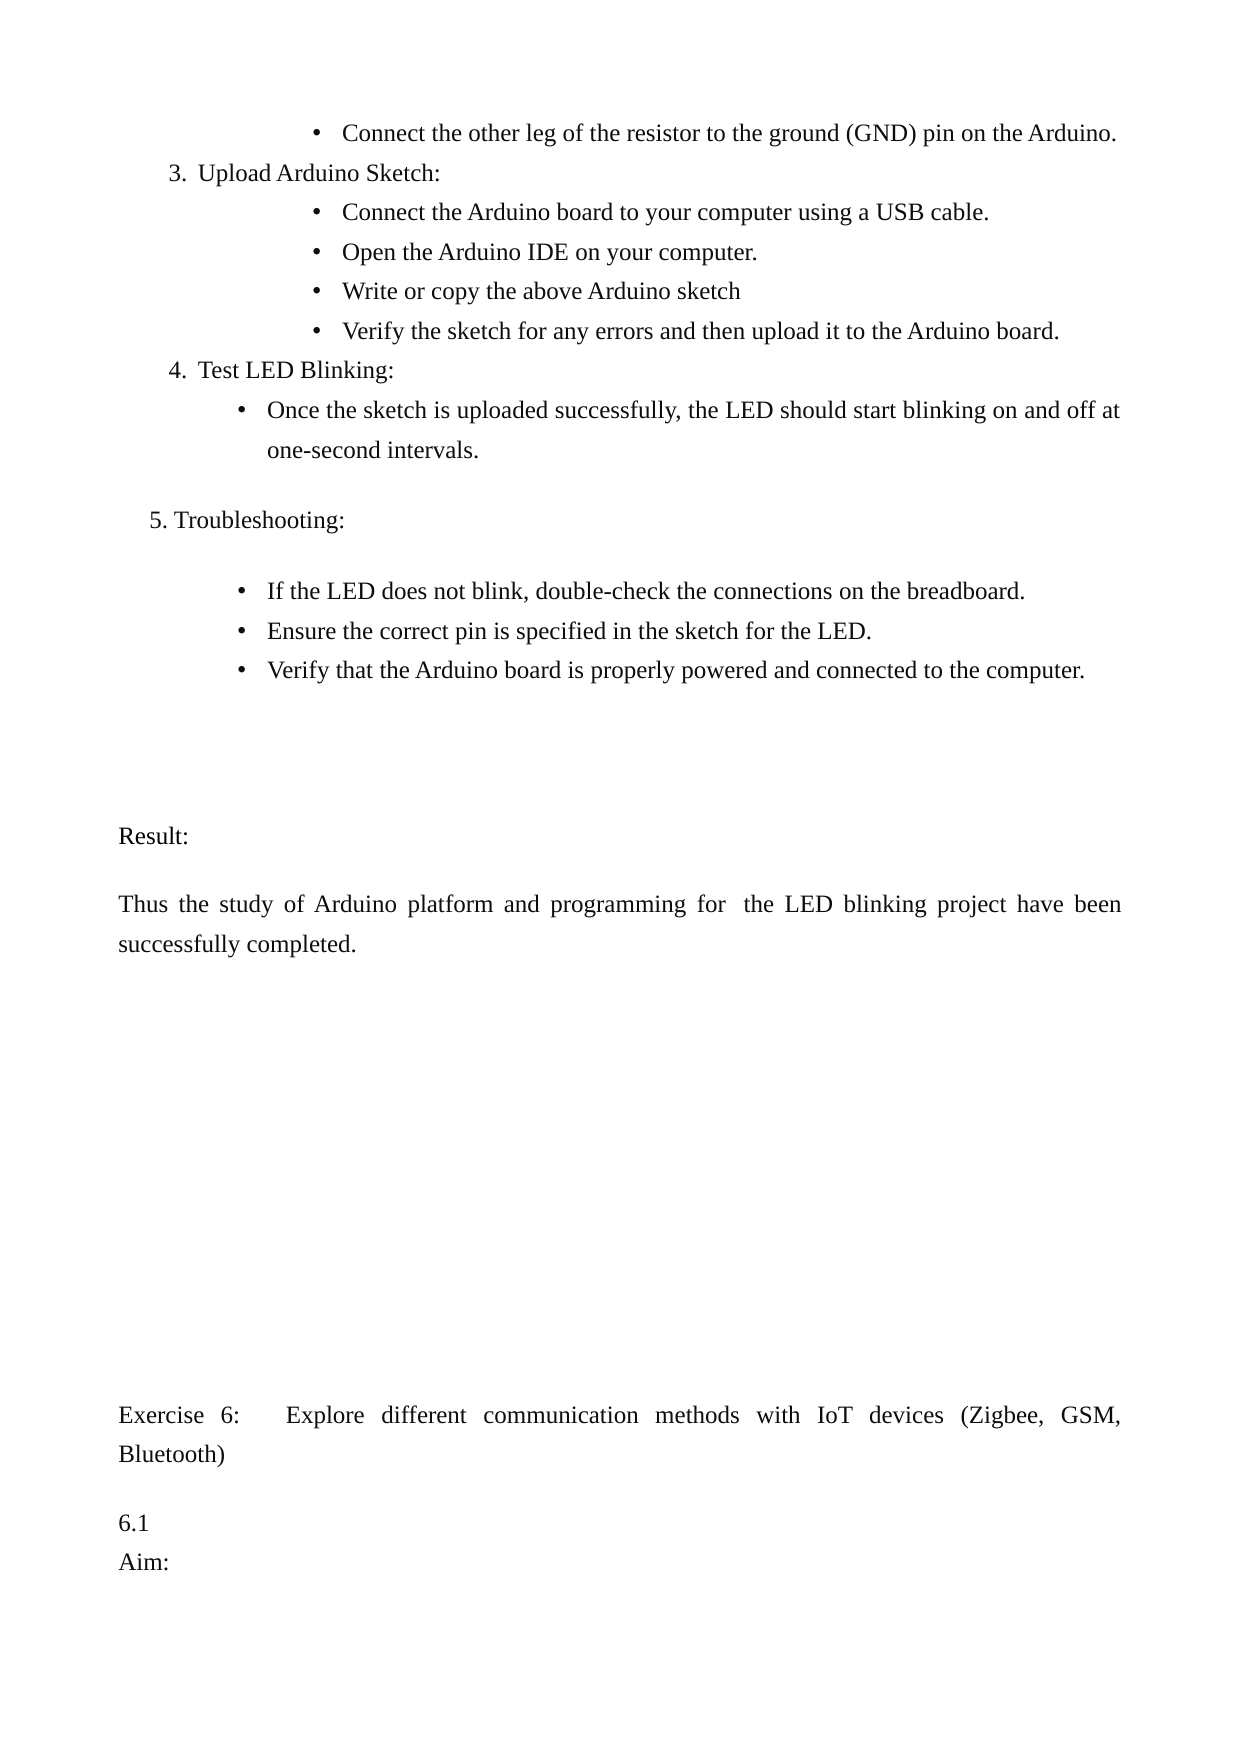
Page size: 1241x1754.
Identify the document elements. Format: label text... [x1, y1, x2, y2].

list Connect the other leg of the resistor to the ground (GND) pin on the Arduino. [312, 118, 1122, 147]
text Result: [118, 821, 1122, 850]
text Exercise 6: Explore different communication methods with IoT devices (Zigbee, GSM, Bluetooth) [118, 1400, 1122, 1468]
list Write or copy the above Arduino sketch [312, 276, 1122, 305]
list Verify the sketch for any errors and then upload it to the Arduino board. [312, 316, 1122, 345]
list Once the sketch is uploaded successfully, the LED should start blinking on and off at one-second intervals. [237, 395, 1122, 463]
list Ensure the correct pin is specified in the sketch for the LED. [237, 616, 1122, 645]
list Verify that the Arduino board is properly powered and connected to the computer. [237, 656, 1122, 684]
list Connect the Arduino board to your computer using a USB cable. [312, 197, 1122, 226]
text 6.1 [118, 1508, 1122, 1536]
list If the LED does not blink, double-check the connections on the breadboard. [237, 576, 1122, 605]
list Open the Arduino IDE on your computer. [312, 237, 1122, 266]
list Test LED Blinking: [168, 356, 1122, 384]
list Upload Arduino Sketch: [168, 158, 1122, 186]
text Thus the study of Arduino platform and programming for the LED blinking project have been successfully completed. [118, 889, 1122, 958]
text 5. Troubleshooting: [124, 506, 1122, 534]
text Aim: [118, 1547, 1122, 1576]
